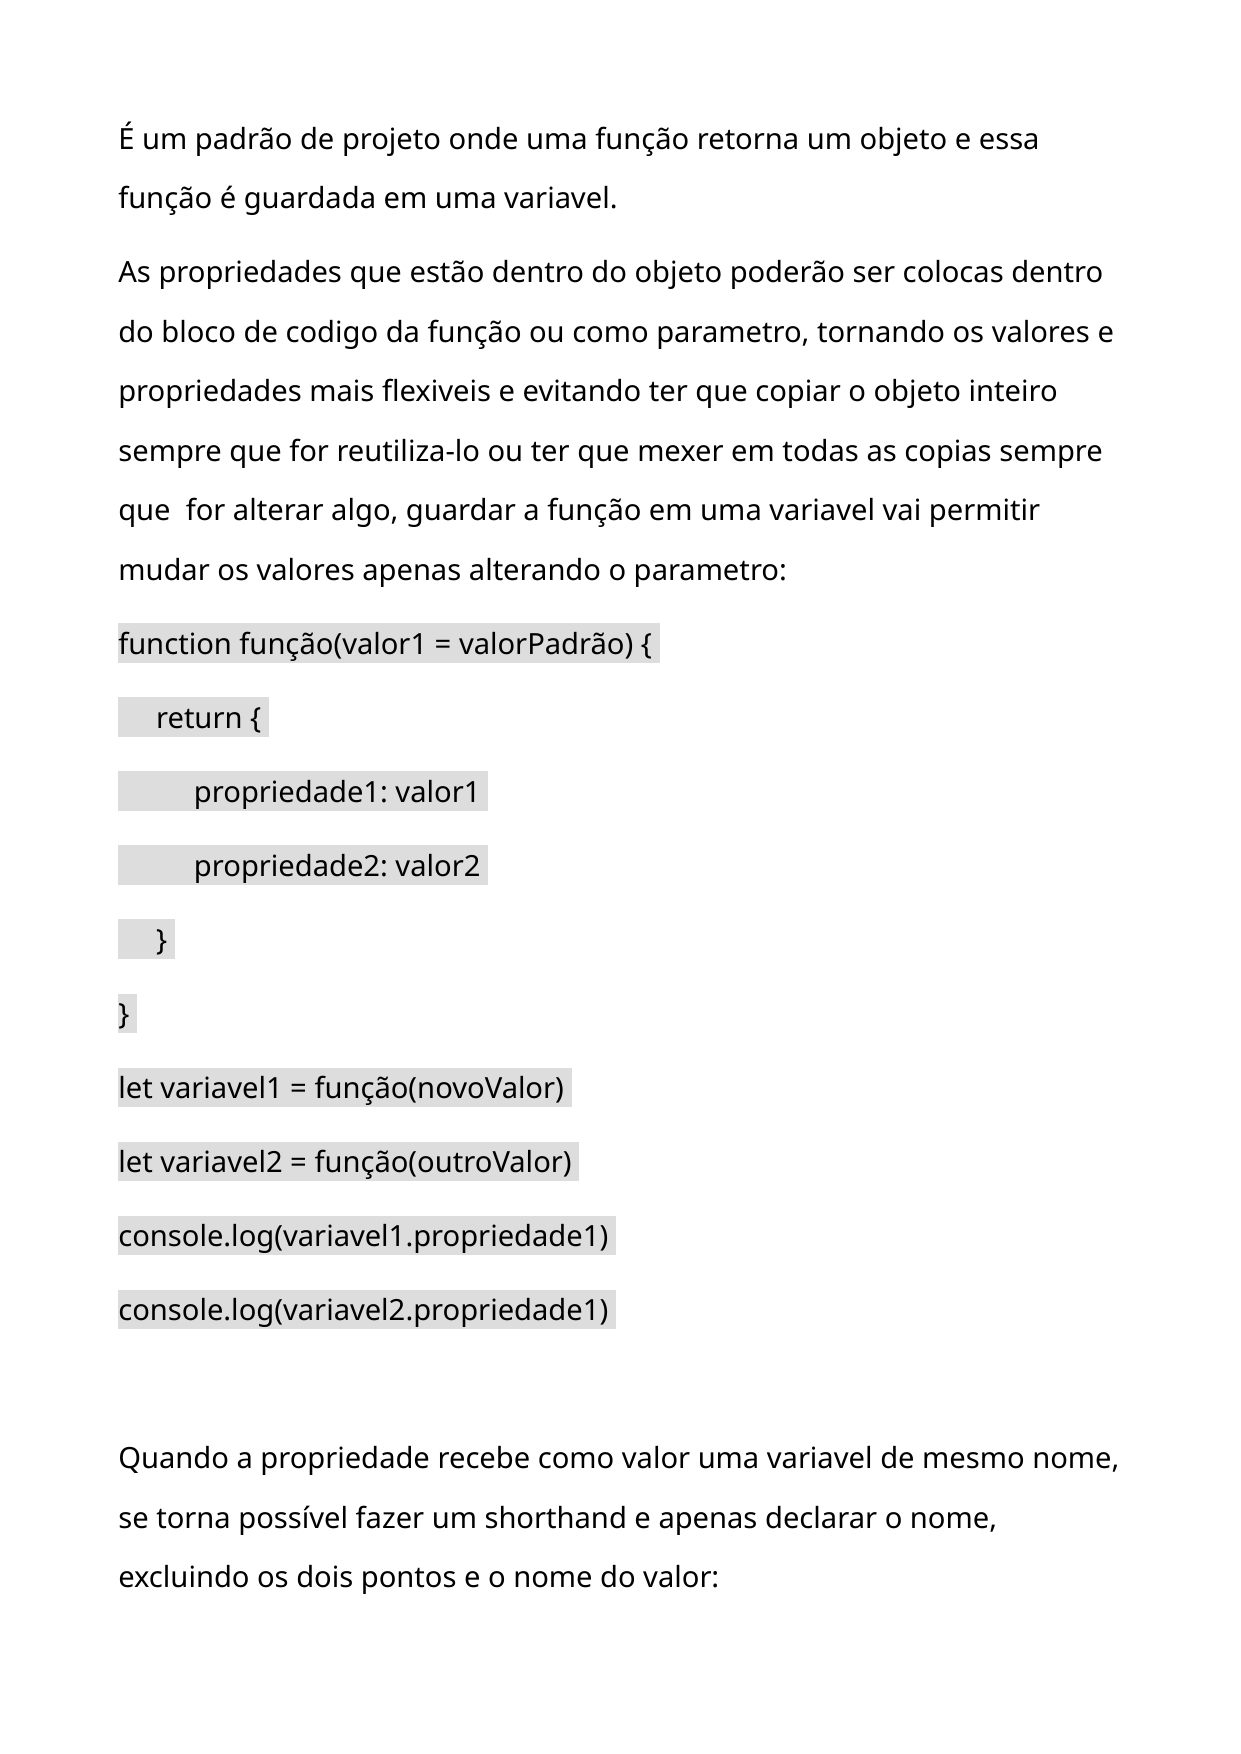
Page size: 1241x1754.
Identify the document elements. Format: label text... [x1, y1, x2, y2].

text propriedade1: valor1 [118, 771, 1122, 811]
text } [118, 993, 1122, 1033]
text console.log(variavel2.propriedade1) [118, 1290, 1122, 1329]
text É um padrão de projeto onde uma função retorna um objeto e essa função é guardada em uma variavel. [118, 118, 1122, 217]
text return { [118, 697, 1122, 737]
text As propriedades que estão dentro do objeto poderão ser colocas dentro do bloco de codigo da função ou como parametro, tornando os valores e propriedades mais flexiveis e evitando ter que copiar o objeto inteiro sempre que for reutiliza-lo ou ter que mexer em todas as copias sempre que for alterar algo, guardar a função em uma variavel vai permitir mudar os valores apenas alterando o parametro: [118, 252, 1122, 589]
text function função(valor1 = valorPadrão) { [118, 623, 1122, 663]
text let variavel2 = função(outroValor) [118, 1142, 1122, 1181]
text } [118, 919, 1122, 959]
text Quando a propriedade recebe como valor uma variavel de mesmo nome, se torna possível fazer um shorthand e apenas declarar o nome, excluindo os dois pontos e o nome do valor: [118, 1438, 1122, 1596]
text let variavel1 = função(novoValor) [118, 1067, 1122, 1107]
text console.log(variavel1.propriedade1) [118, 1216, 1122, 1255]
text propriedade2: valor2 [118, 845, 1122, 885]
